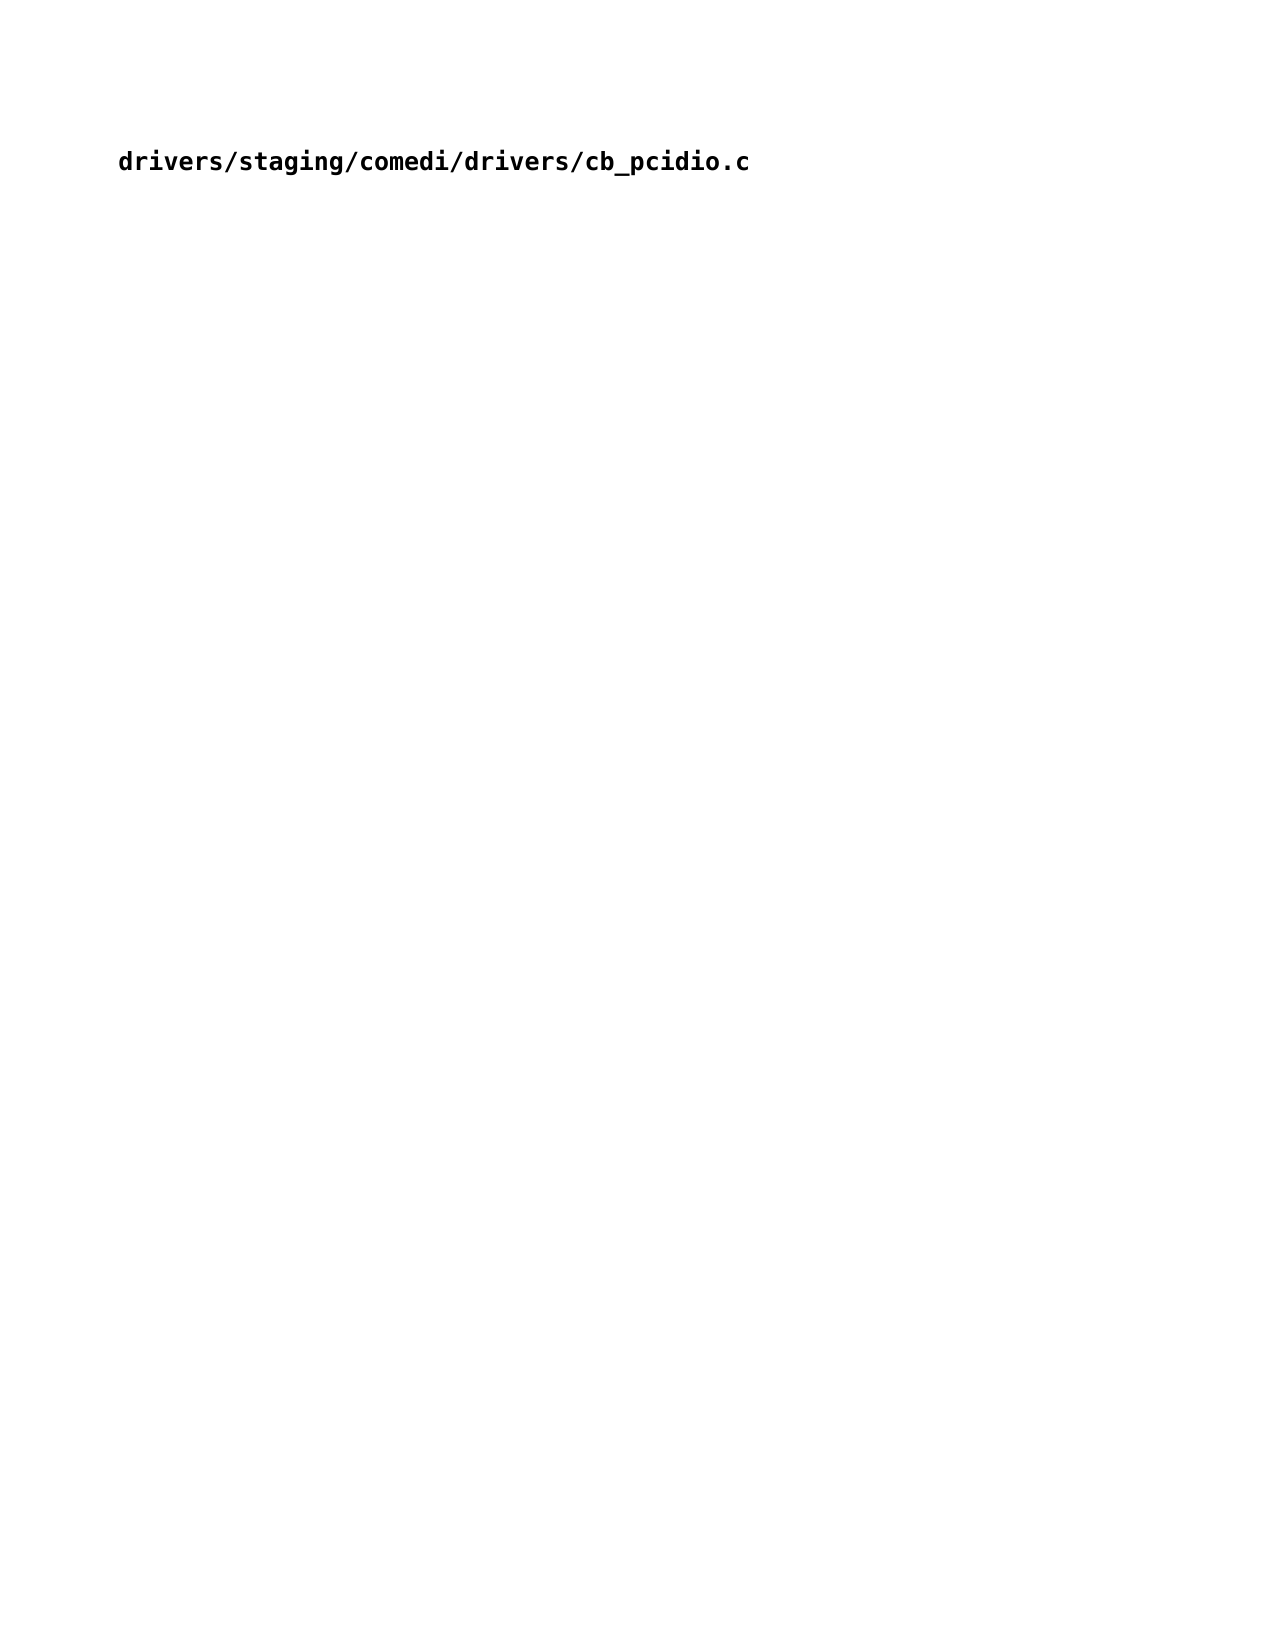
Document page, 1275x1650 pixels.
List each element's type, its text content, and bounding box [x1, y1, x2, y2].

text drivers/staging/comedi/drivers/cb_pcidio.c [118, 147, 1157, 176]
